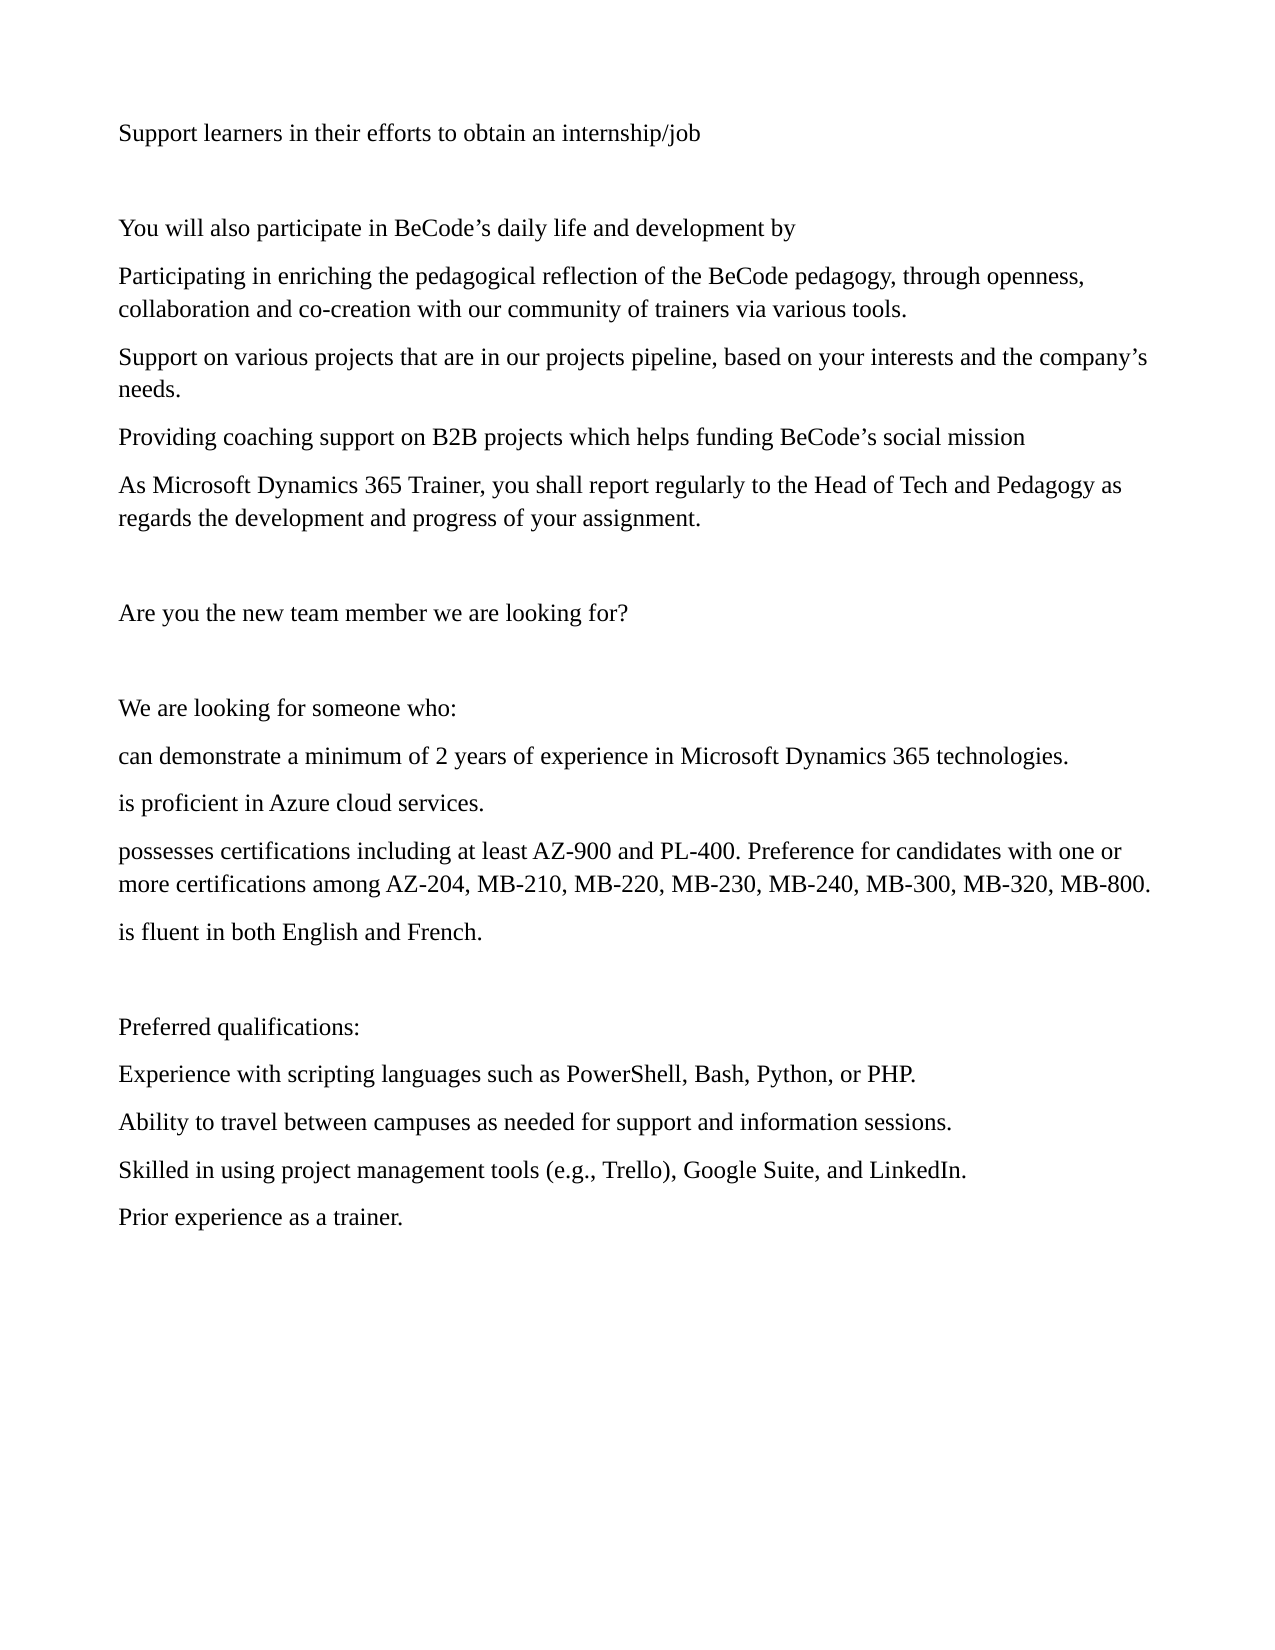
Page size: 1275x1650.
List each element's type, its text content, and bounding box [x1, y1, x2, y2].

text You will also participate in BeCode’s daily life and development by [118, 213, 1157, 242]
text can demonstrate a minimum of 2 years of experience in Microsoft Dynamics 365 technologies. [118, 741, 1157, 769]
text Experience with scripting languages such as PowerShell, Bash, Python, or PHP. [118, 1059, 1157, 1088]
text Providing coaching support on B2B projects which helps funding BeCode’s social mission [118, 422, 1157, 451]
text Participating in enriching the pedagogical reflection of the BeCode pedagogy, through openness, collaboration and co-creation with our community of trainers via various tools. [118, 261, 1157, 323]
text Support learners in their efforts to obtain an internship/job [118, 118, 1157, 147]
text Skilled in using project management tools (e.g., Trello), Google Suite, and LinkedIn. [118, 1155, 1157, 1183]
text As Microsoft Dynamics 365 Trainer, you shall report regularly to the Head of Tech and Pedagogy as regards the development and progress of your assignment. [118, 470, 1157, 532]
text Ability to travel between campuses as needed for support and information sessions. [118, 1107, 1157, 1136]
text We are looking for someone who: [118, 693, 1157, 722]
text is proficient in Azure cloud services. [118, 788, 1157, 817]
text Preferred qualifications: [118, 1012, 1157, 1041]
text is fluent in both English and French. [118, 917, 1157, 945]
text Prior experience as a trainer. [118, 1202, 1157, 1231]
text Are you the new team member we are looking for? [118, 598, 1157, 627]
text possesses certifications including at least AZ-900 and PL-400. Preference for candidates with one or more certifications among AZ-204, MB-210, MB-220, MB-230, MB-240, MB-300, MB-320, MB-800. [118, 836, 1157, 898]
text Support on various projects that are in our projects pipeline, based on your interests and the company’s needs. [118, 342, 1157, 403]
